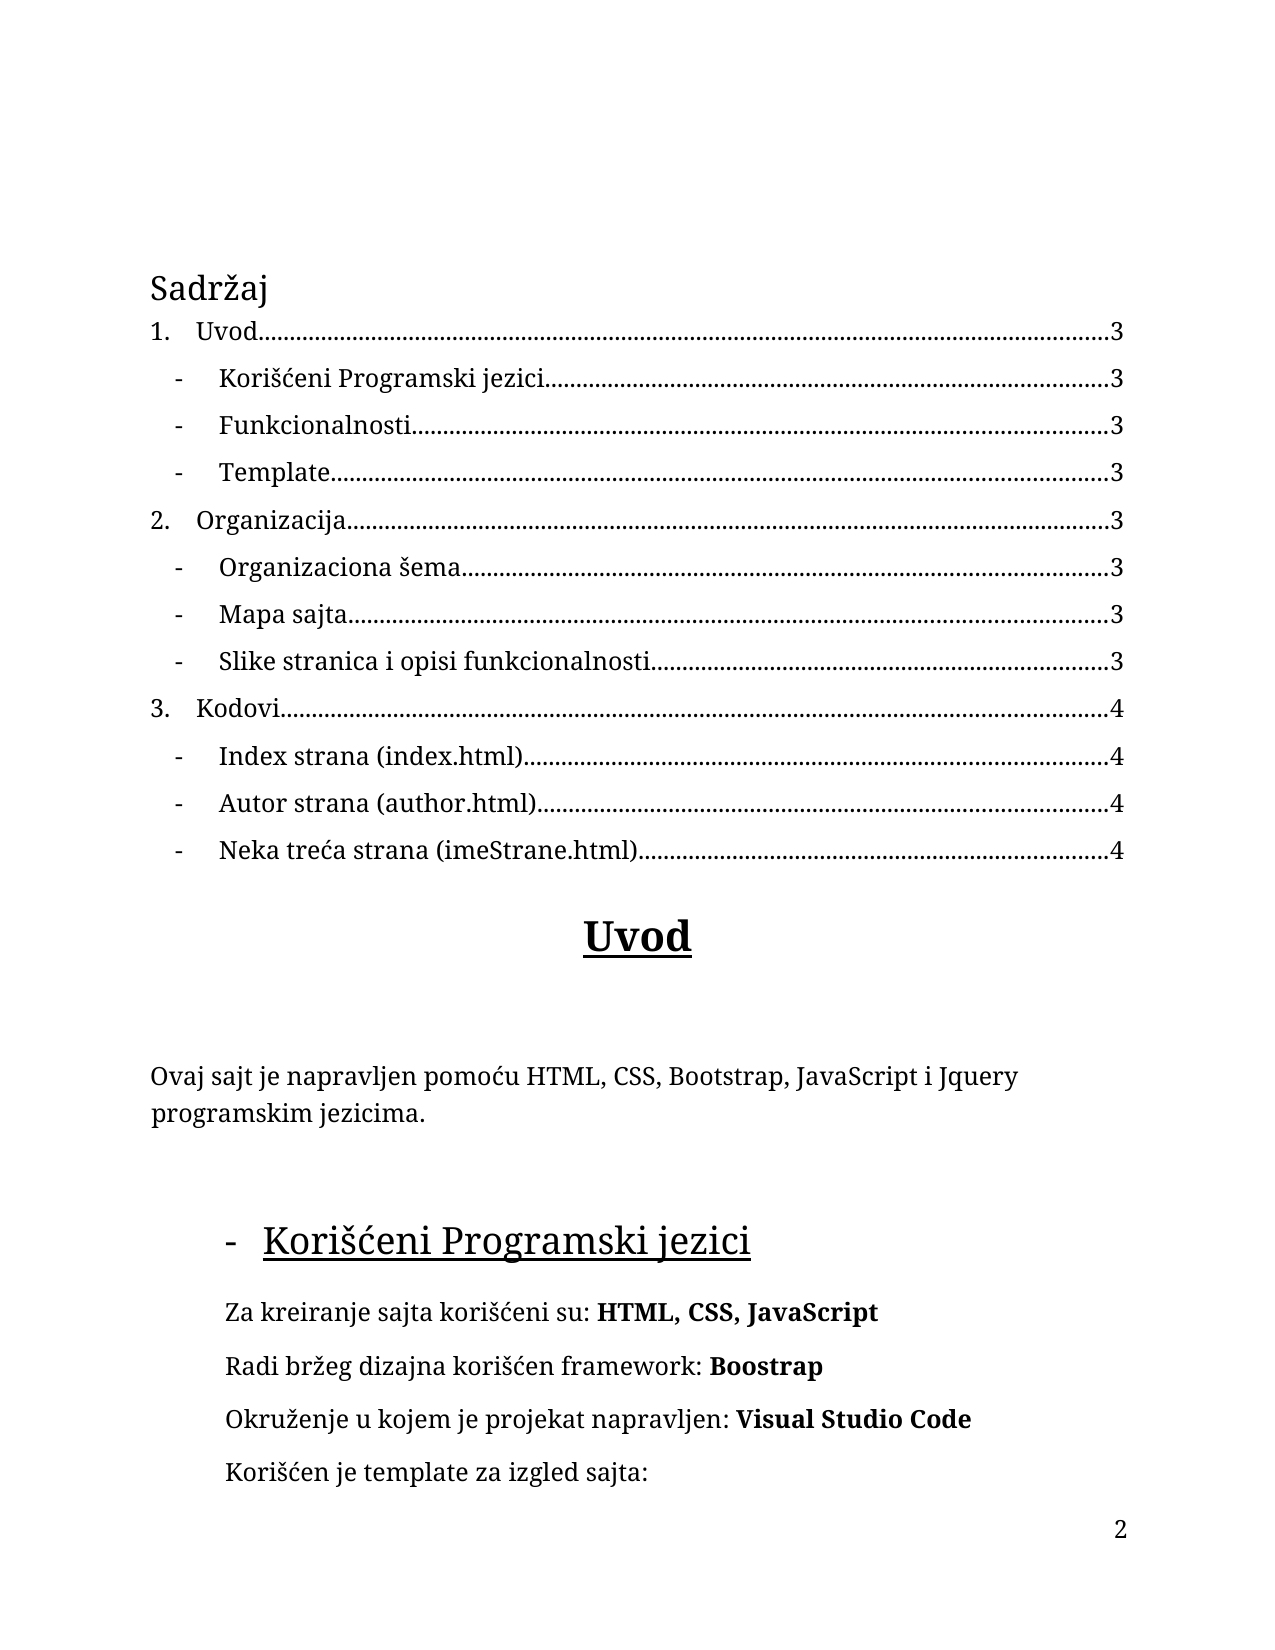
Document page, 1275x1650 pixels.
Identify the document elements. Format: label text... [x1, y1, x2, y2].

subtitle Sadržaj [150, 264, 1125, 310]
text - Neka treća strana (imeStrane.html) 4 [175, 833, 1125, 867]
text - Organizaciona šema 3 [175, 549, 1125, 583]
text - Index strana (index.html) 4 [175, 738, 1125, 772]
text 2. Organizacija 3 [150, 502, 1125, 536]
text - Autor strana (author.html) 4 [175, 785, 1125, 819]
text - Funkcionalnosti 3 [175, 408, 1125, 442]
text 1. Uvod 3 [150, 313, 1125, 348]
text - Korišćeni Programski jezici 3 [175, 361, 1125, 395]
text Za kreiranje sajta korišćeni su: HTML, CSS, JavaScript [225, 1295, 1125, 1329]
text - Template 3 [175, 455, 1125, 489]
text - Slike stranica i opisi funkcionalnosti 3 [175, 644, 1125, 678]
text Okruženje u kojem je projekat napravljen: Visual Studio Code [225, 1402, 1125, 1436]
text - Mapa sajta 3 [175, 597, 1125, 631]
text 3. Kodovi 4 [150, 691, 1125, 725]
subtitle Uvod [150, 907, 1125, 964]
subtitle Korišćeni Programski jezici [225, 1215, 1125, 1266]
text Radi bržeg dizajna korišćen framework: Boostrap [225, 1348, 1125, 1382]
text Ovaj sajt je napravljen pomoću HTML, CSS, Bootstrap, JavaScript i Jquery programskim jezicima. [150, 1058, 1125, 1129]
text Korišćen je template za izgled sajta: [225, 1455, 1125, 1489]
